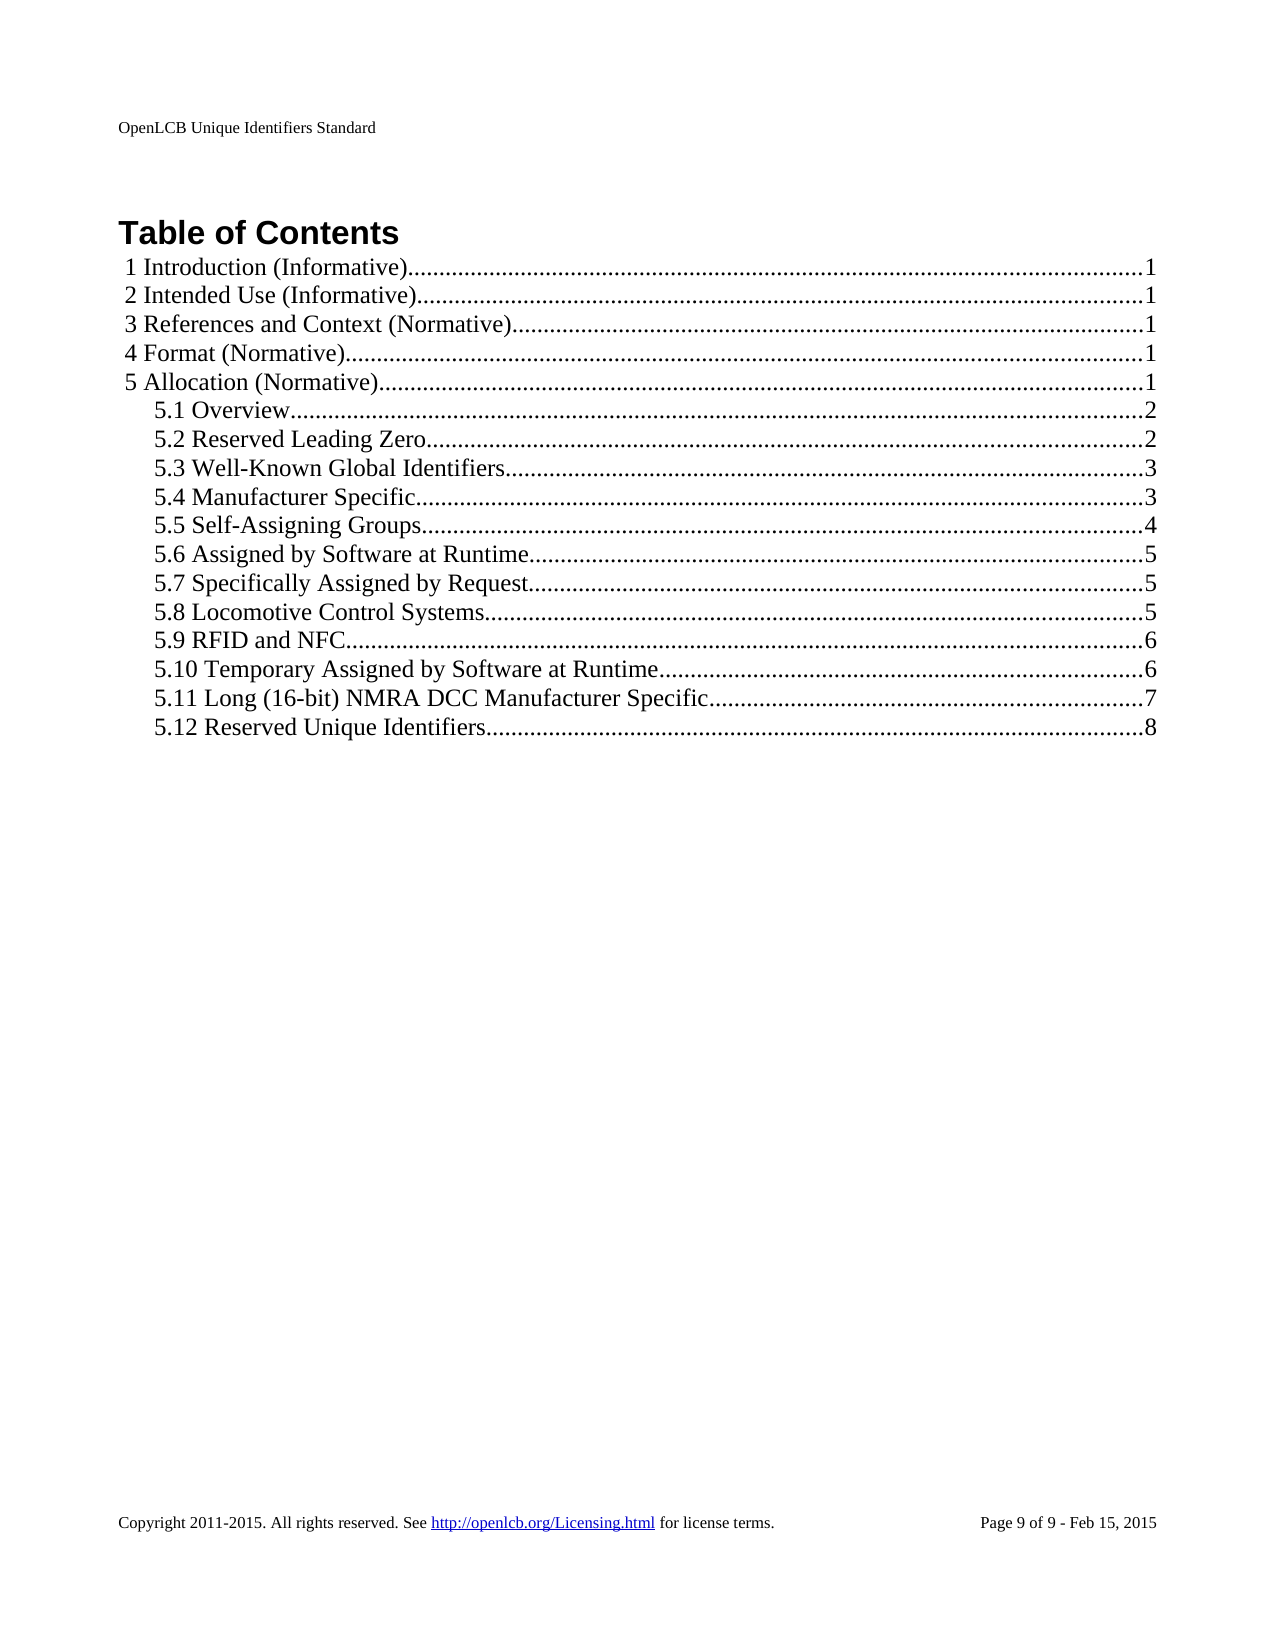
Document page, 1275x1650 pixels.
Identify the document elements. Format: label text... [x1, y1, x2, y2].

text 5.11 Long (16-bit) NMRA DCC Manufacturer Specific 7 [148, 683, 1157, 712]
text 5.4 Manufacturer Specific 3 [148, 482, 1157, 510]
text 5.10 Temporary Assigned by Software at Runtime 6 [148, 654, 1157, 683]
text 4 Format (Normative) 1 [118, 338, 1157, 367]
text 5.7 Specifically Assigned by Request 5 [148, 568, 1157, 597]
text 3 References and Context (Normative) 1 [118, 309, 1157, 338]
text 5.3 Well-Known Global Identifiers 3 [148, 453, 1157, 482]
subtitle Table of Contents [118, 213, 1157, 252]
text 5.12 Reserved Unique Identifiers 8 [148, 712, 1157, 740]
text 1 Introduction (Informative) 1 [118, 252, 1157, 280]
text 2 Intended Use (Informative) 1 [118, 280, 1157, 309]
text 5.2 Reserved Leading Zero 2 [148, 424, 1157, 453]
text 5.6 Assigned by Software at Runtime 5 [148, 539, 1157, 568]
text 5.8 Locomotive Control Systems 5 [148, 597, 1157, 625]
text 5 Allocation (Normative) 1 [118, 367, 1157, 395]
text 5.1 Overview 2 [148, 395, 1157, 424]
text 5.5 Self-Assigning Groups 4 [148, 510, 1157, 539]
text 5.9 RFID and NFC 6 [148, 625, 1157, 654]
